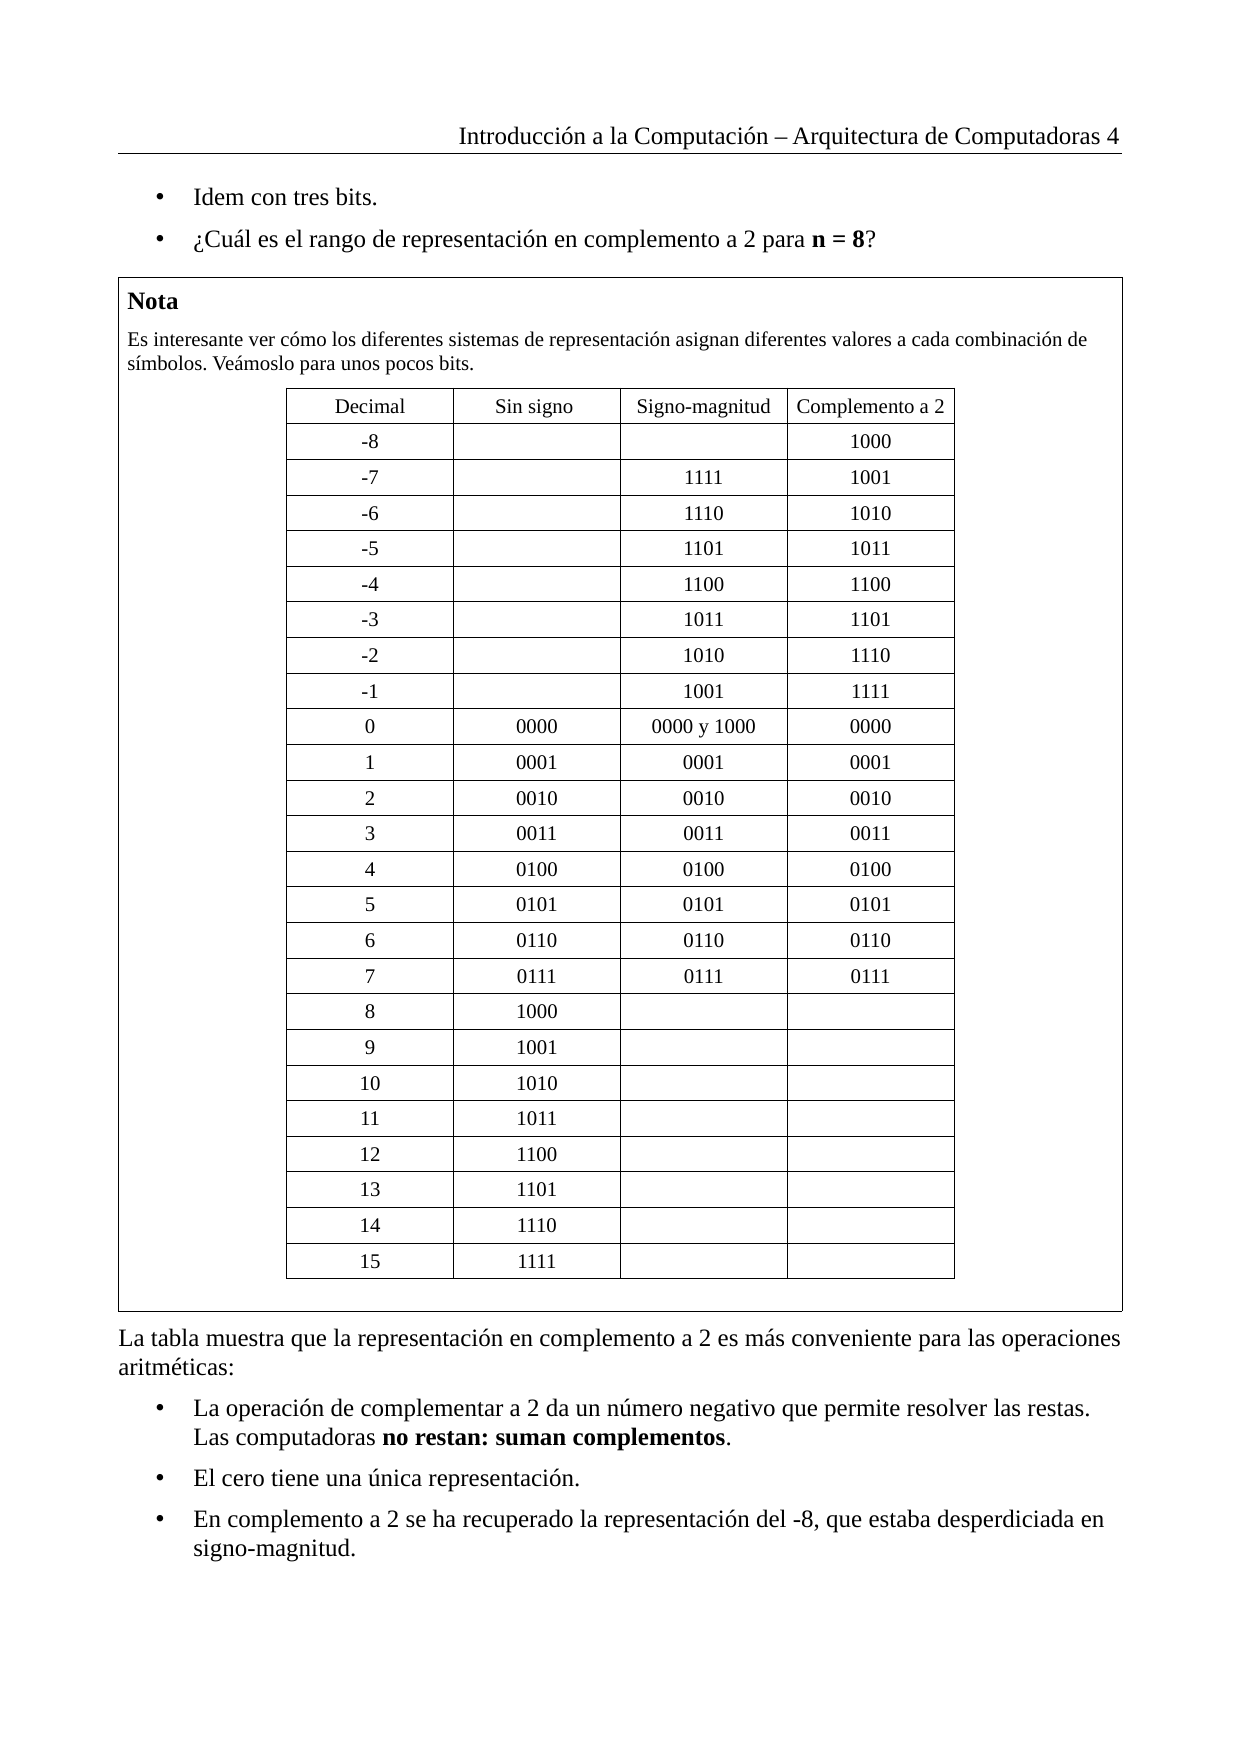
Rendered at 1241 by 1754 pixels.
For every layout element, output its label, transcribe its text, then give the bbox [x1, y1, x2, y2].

table_cell 10 [287, 1066, 453, 1100]
table_cell -5 [287, 531, 453, 566]
list La operación de complementar a 2 da un número negativo que permite resolver las restas. Las computadoras no restan: suman complementos. [156, 1393, 1122, 1451]
table_cell 0 [287, 709, 453, 744]
table_cell 11 [287, 1101, 453, 1136]
table_cell 3 [287, 816, 453, 851]
table_cell [621, 1066, 787, 1100]
table_cell 9 [287, 1030, 453, 1064]
table_cell [454, 460, 620, 494]
table_cell 0100 [788, 852, 954, 886]
table_cell [788, 1101, 954, 1136]
table_cell -8 [287, 424, 453, 459]
table_cell 0010 [454, 781, 620, 815]
table_cell 0110 [621, 923, 787, 958]
table_cell [621, 1244, 787, 1278]
table_cell [621, 1172, 787, 1207]
list ¿Cuál es el rango de representación en complemento a 2 para n = 8? [156, 224, 1122, 252]
table_cell 0000 [454, 709, 620, 744]
table_cell [788, 1172, 954, 1207]
table_cell 5 [287, 887, 453, 922]
table_cell 0010 [788, 781, 954, 815]
table_cell [621, 1101, 787, 1136]
table_cell 0011 [788, 816, 954, 851]
table_cell 1100 [454, 1137, 620, 1171]
table_header Complemento a 2 [788, 389, 954, 423]
table_cell 1011 [621, 602, 787, 637]
table_header Decimal [287, 389, 453, 423]
table_cell 8 [287, 994, 453, 1029]
table_cell [788, 1208, 954, 1243]
table_cell 0100 [621, 852, 787, 886]
table_cell 1001 [788, 460, 954, 494]
table_cell 1101 [454, 1172, 620, 1207]
table_cell 0101 [621, 887, 787, 922]
list El cero tiene una única representación. [156, 1463, 1122, 1492]
table_cell [454, 531, 620, 566]
table_cell 1110 [788, 638, 954, 673]
text [119, 278, 1122, 1311]
table_cell -2 [287, 638, 453, 673]
table_cell 1100 [621, 567, 787, 601]
table_cell [454, 674, 620, 708]
table_header Signo-magnitud [621, 389, 787, 423]
table_cell 1110 [621, 496, 787, 530]
table_cell 1111 [621, 460, 787, 494]
text Es interesante ver cómo los diferentes sistemas de representación asignan diferentes valores a cada combinación de símbolos. Veámoslo para unos pocos bits. [127, 327, 1113, 375]
table_cell 0001 [621, 745, 787, 779]
table_cell [788, 1066, 954, 1100]
table_cell 12 [287, 1137, 453, 1171]
table_header Sin signo [454, 389, 620, 423]
table_cell 1000 [788, 424, 954, 459]
table_cell -6 [287, 496, 453, 530]
table_cell 1010 [454, 1066, 620, 1100]
table_cell [454, 424, 620, 459]
table_cell 1010 [621, 638, 787, 673]
table_cell 1001 [454, 1030, 620, 1064]
table_cell [621, 994, 787, 1029]
table_cell 0000 y 1000 [621, 709, 787, 744]
table_cell 14 [287, 1208, 453, 1243]
table_cell 0111 [621, 959, 787, 993]
table_cell 1 [287, 745, 453, 779]
list Idem con tres bits. [156, 182, 1122, 211]
text Nota [127, 286, 1113, 314]
table_cell 0001 [454, 745, 620, 779]
table_cell 0001 [788, 745, 954, 779]
table_cell 1101 [788, 602, 954, 637]
table_cell 1010 [788, 496, 954, 530]
table_cell 1011 [788, 531, 954, 566]
table_cell 0011 [454, 816, 620, 851]
table_cell 15 [287, 1244, 453, 1278]
table_cell [454, 567, 620, 601]
list En complemento a 2 se ha recuperado la representación del -8, que estaba desperdiciada en signo-magnitud. [156, 1504, 1122, 1562]
table_cell 1011 [454, 1101, 620, 1136]
text [118, 265, 1122, 277]
table_cell 7 [287, 959, 453, 993]
table_cell 0101 [454, 887, 620, 922]
table_cell [454, 496, 620, 530]
table_cell 1111 [454, 1244, 620, 1278]
table_cell 0111 [788, 959, 954, 993]
table_cell 0110 [454, 923, 620, 958]
table_cell [454, 602, 620, 637]
table_cell 13 [287, 1172, 453, 1207]
table_cell [454, 638, 620, 673]
table_cell 1001 [621, 674, 787, 708]
table_cell 1101 [621, 531, 787, 566]
table_cell 0010 [621, 781, 787, 815]
table_cell -1 [287, 674, 453, 708]
table_cell 1100 [788, 567, 954, 601]
table_cell 0100 [454, 852, 620, 886]
table_cell -7 [287, 460, 453, 494]
table_cell [788, 1137, 954, 1171]
table_cell [621, 424, 787, 459]
table_cell -3 [287, 602, 453, 637]
table_cell [621, 1030, 787, 1064]
text La tabla muestra que la representación en complemento a 2 es más conveniente para las operaciones aritméticas: [118, 1312, 1122, 1381]
table_cell [788, 1244, 954, 1278]
table_cell [621, 1208, 787, 1243]
table_cell 1000 [454, 994, 620, 1029]
table_cell 0111 [454, 959, 620, 993]
table_cell 0000 [788, 709, 954, 744]
table_cell [788, 1030, 954, 1064]
table_cell -4 [287, 567, 453, 601]
table_cell [621, 1137, 787, 1171]
table_cell [788, 994, 954, 1029]
table_cell 1110 [454, 1208, 620, 1243]
table_cell 4 [287, 852, 453, 886]
table_cell 6 [287, 923, 453, 958]
table_cell 1111 [788, 674, 954, 708]
table_cell 0110 [788, 923, 954, 958]
table_cell 2 [287, 781, 453, 815]
table_cell 0011 [621, 816, 787, 851]
table_cell 0101 [788, 887, 954, 922]
